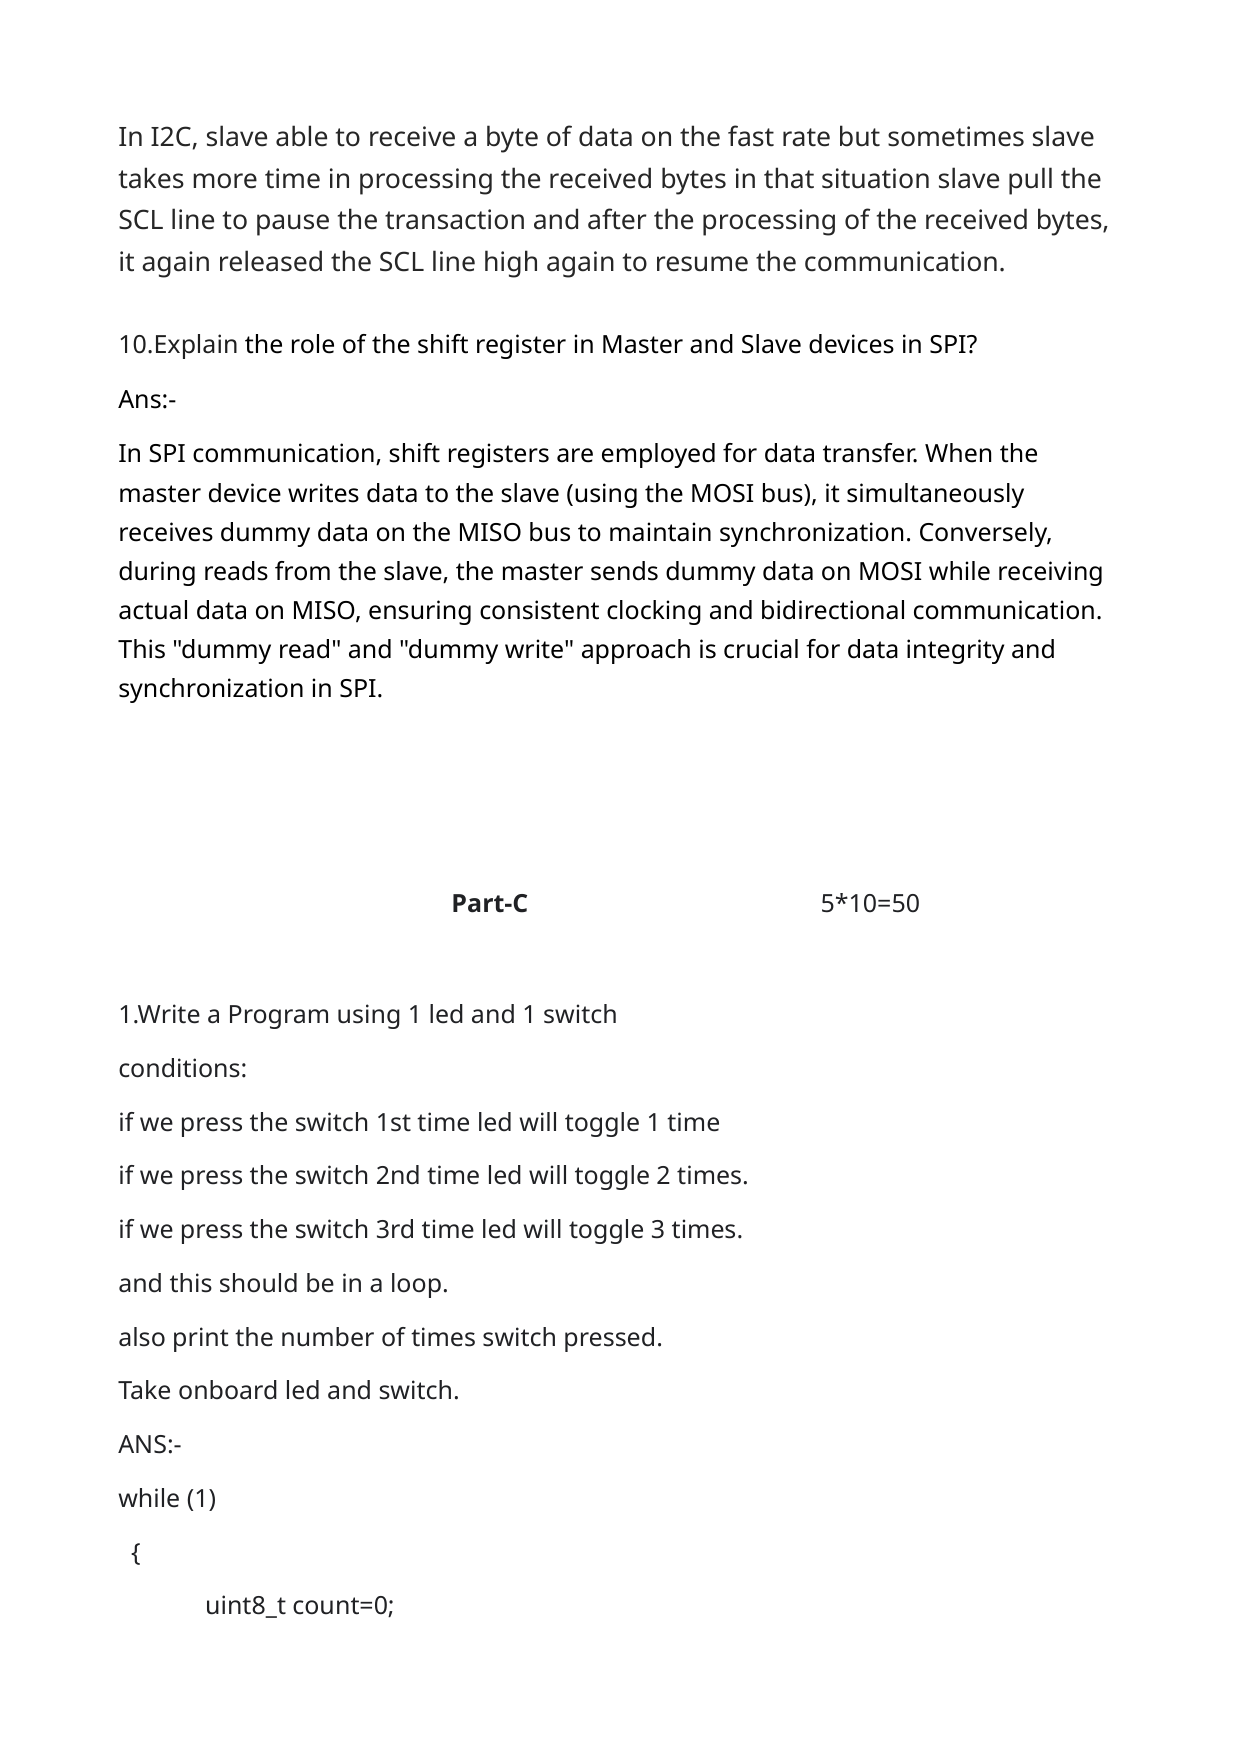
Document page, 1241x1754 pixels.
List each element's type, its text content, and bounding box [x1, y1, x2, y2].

list 10.Explain the role of the shift register in Master and Slave devices in SPI? [118, 327, 1122, 361]
text { [118, 1534, 1122, 1568]
text while (1) [118, 1481, 1122, 1514]
text uint8_t count=0; [118, 1588, 1122, 1622]
text In I2C, slave able to receive a byte of data on the fast rate but sometimes slave takes more time in processing the received bytes in that situation slave pull the SCL line to pause the transaction and after the processing of the received bytes, it again released the SCL line high again to resume the communication. [118, 118, 1122, 279]
text conditions: [118, 1051, 1122, 1084]
text if we press the switch 2nd time led will toggle 2 times. [118, 1158, 1122, 1192]
text if we press the switch 1st time led will toggle 1 time [118, 1104, 1122, 1138]
text and this should be in a loop. [118, 1266, 1122, 1299]
text Take onboard led and switch. [118, 1373, 1122, 1407]
text ANS:- [118, 1427, 1122, 1461]
text if we press the switch 3rd time led will toggle 3 times. [118, 1212, 1122, 1246]
list Ans:- [118, 381, 1122, 415]
text Part-C 5*10=50 [118, 879, 1122, 922]
list In SPI communication, shift registers are employed for data transfer. When the master device writes data to the slave (using the MOSI bus), it simultaneously receives dummy data on the MISO bus to maintain synchronization. Conversely, during reads from the slave, the master sends dummy data on MOSI while receiving actual data on MISO, ensuring consistent clocking and bidirectional communication. This "dummy read" and "dummy write" approach is crucial for data integrity and synchronization in SPI. [118, 436, 1122, 705]
text also print the number of times switch pressed. [118, 1319, 1122, 1353]
text 1.Write a Program using 1 led and 1 switch [118, 997, 1122, 1031]
